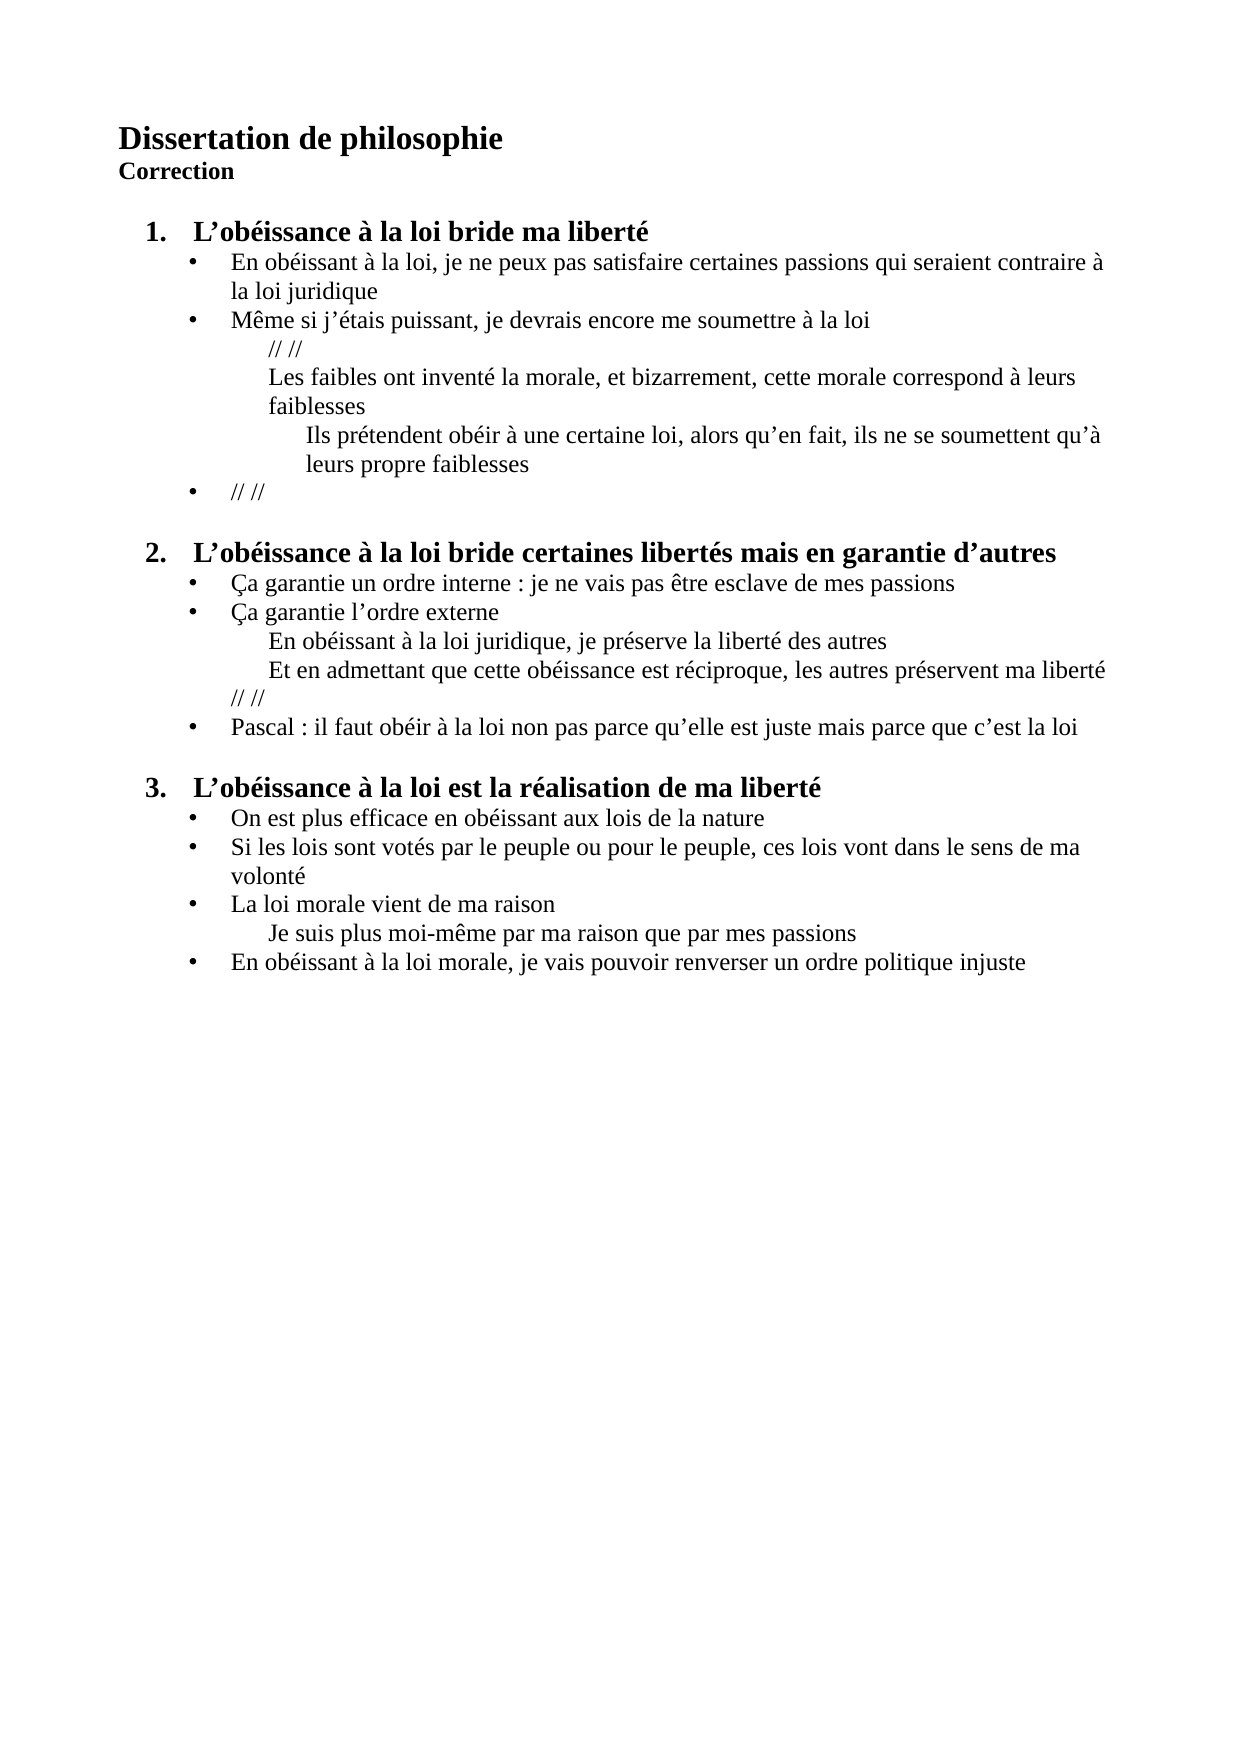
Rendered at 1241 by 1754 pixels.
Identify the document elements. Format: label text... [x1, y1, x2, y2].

list Ça garantie un ordre interne : je ne vais pas être esclave de mes passions [193, 568, 1122, 597]
list // // [193, 683, 1122, 712]
list Même si j’étais puissant, je devrais encore me soumettre à la loi [193, 305, 1122, 334]
list Les faibles ont inventé la morale, et bizarrement, cette morale correspond à leurs faiblesses [231, 362, 1122, 420]
list Ils prétendent obéir à une certaine loi, alors qu’en fait, ils ne se soumettent qu’à leurs propre faiblesses [268, 420, 1122, 477]
list En obéissant à la loi juridique, je préserve la liberté des autres [231, 626, 1122, 655]
list L’obéissance à la loi bride certaines libertés mais en garantie d’autres [156, 535, 1122, 568]
list Je suis plus moi-même par ma raison que par mes passions [231, 918, 1122, 947]
text Dissertation de philosophie [118, 118, 1122, 156]
list L’obéissance à la loi bride ma liberté [156, 214, 1122, 247]
list // // [231, 334, 1122, 362]
list On est plus efficace en obéissant aux lois de la nature [193, 803, 1122, 832]
text Correction [118, 156, 1122, 185]
list L’obéissance à la loi est la réalisation de ma liberté [156, 770, 1122, 803]
list Si les lois sont votés par le peuple ou pour le peuple, ces lois vont dans le sens de ma volonté [193, 832, 1122, 889]
list // // [193, 477, 1122, 506]
list La loi morale vient de ma raison [193, 889, 1122, 918]
list Et en admettant que cette obéissance est réciproque, les autres préservent ma liberté [231, 655, 1122, 683]
list Ça garantie l’ordre externe [193, 597, 1122, 626]
list En obéissant à la loi, je ne peux pas satisfaire certaines passions qui seraient contraire à la loi juridique [193, 247, 1122, 305]
list Pascal : il faut obéir à la loi non pas parce qu’elle est juste mais parce que c’est la loi [193, 712, 1122, 741]
list En obéissant à la loi morale, je vais pouvoir renverser un ordre politique injuste [193, 947, 1122, 976]
